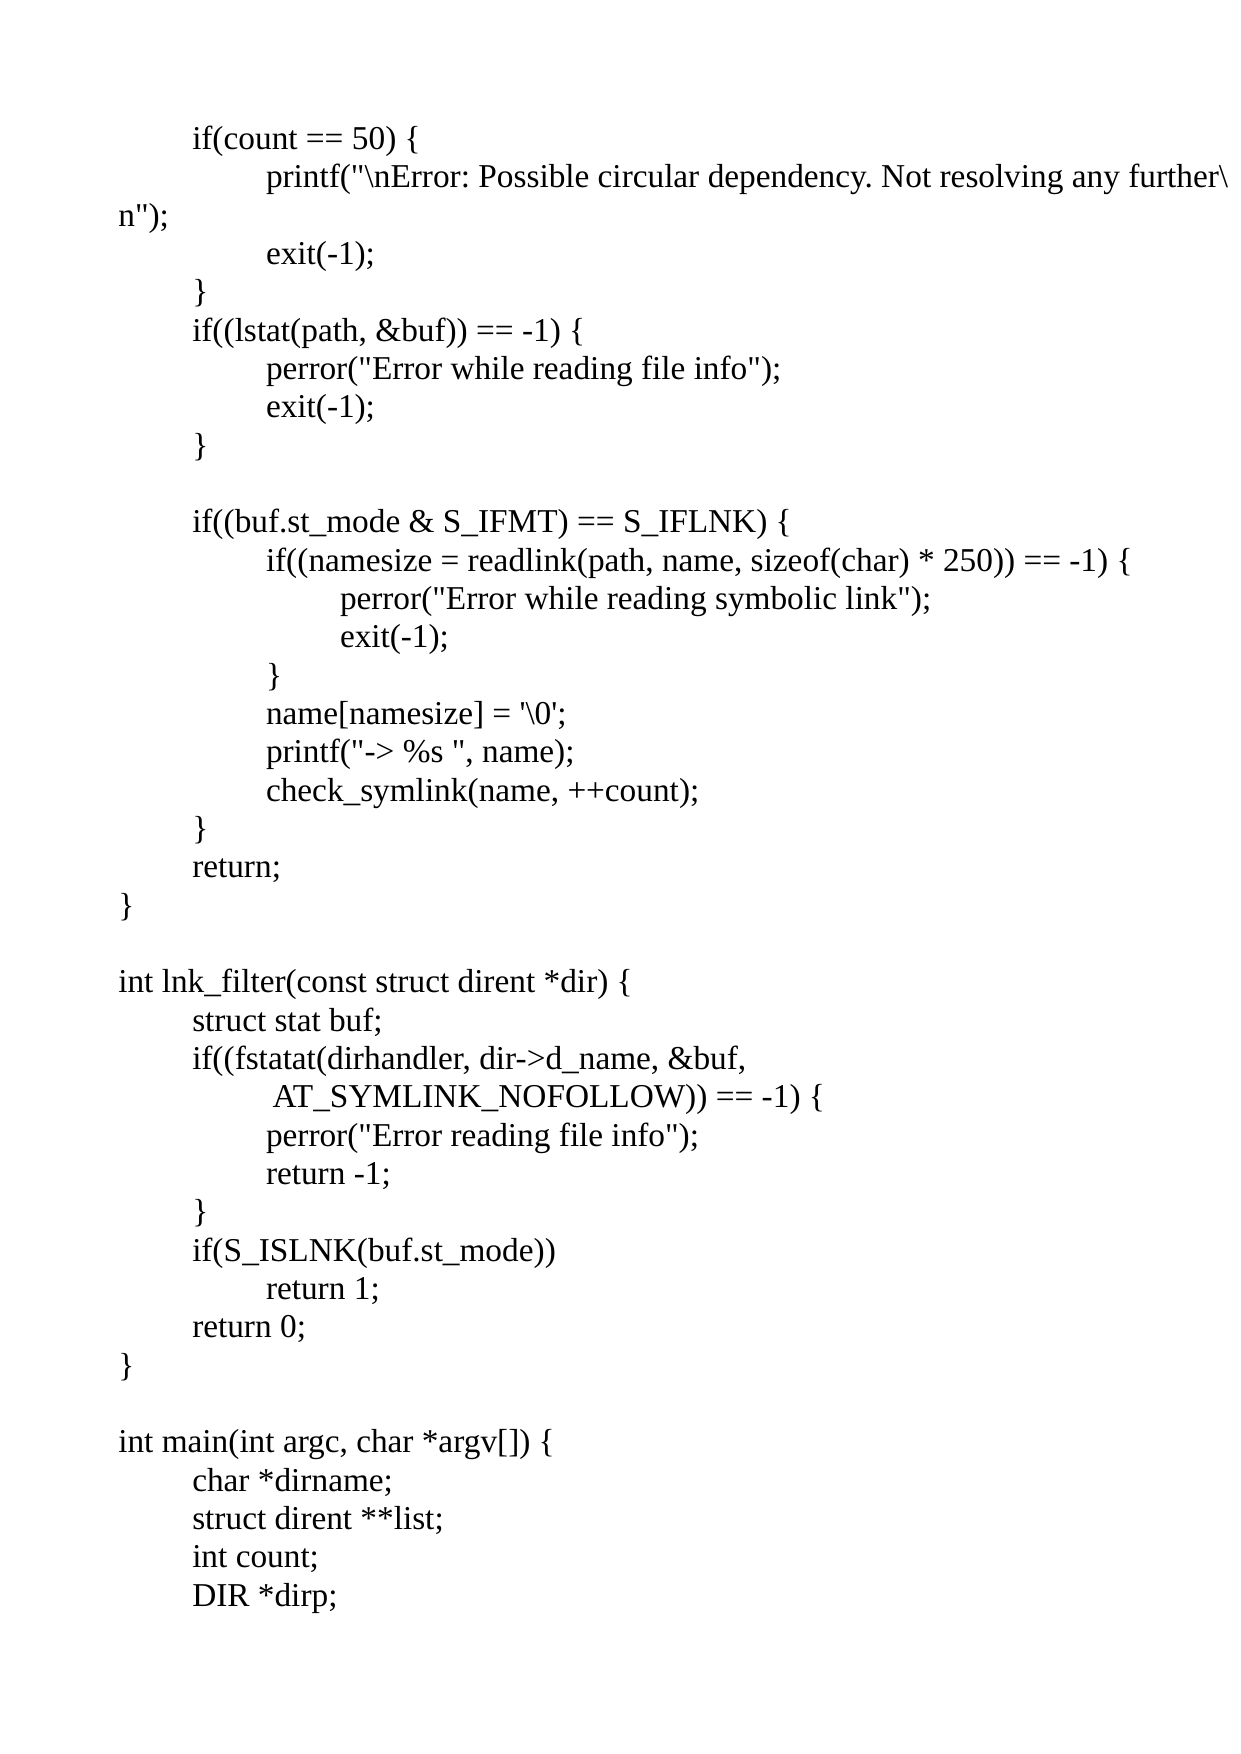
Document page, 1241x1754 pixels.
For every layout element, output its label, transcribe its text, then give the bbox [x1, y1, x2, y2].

text printf("-> %s ", name); [118, 731, 1234, 770]
text DIR *dirp; [118, 1575, 1234, 1613]
text exit(-1); [118, 386, 1234, 425]
text perror("Error reading file info"); [118, 1115, 1234, 1153]
text struct dirent **list; [118, 1498, 1234, 1536]
text return; [118, 846, 1234, 885]
text return 0; [118, 1306, 1234, 1345]
text int lnk_filter(const struct dirent *dir) { [118, 961, 1234, 1000]
text } [118, 808, 1234, 846]
text name[namesize] = '\0'; [118, 693, 1234, 731]
text } [118, 655, 1234, 693]
text return -1; [118, 1153, 1234, 1191]
text printf("\nError: Possible circular dependency. Not resolving any further\n"); [118, 156, 1234, 233]
text if((namesize = readlink(path, name, sizeof(char) * 250)) == -1) { [118, 540, 1234, 578]
text } [118, 425, 1234, 463]
text return 1; [118, 1268, 1234, 1306]
text exit(-1); [118, 233, 1234, 271]
text } [118, 1345, 1234, 1383]
text if((fstatat(dirhandler, dir->d_name, &buf, [118, 1038, 1234, 1076]
text int main(int argc, char *argv[]) { [118, 1421, 1234, 1460]
text char *dirname; [118, 1460, 1234, 1498]
text perror("Error while reading symbolic link"); [118, 578, 1234, 616]
text if((buf.st_mode & S_IFMT) == S_IFLNK) { [118, 501, 1234, 540]
text int count; [118, 1536, 1234, 1575]
text if(S_ISLNK(buf.st_mode)) [118, 1230, 1234, 1268]
text AT_SYMLINK_NOFOLLOW)) == -1) { [118, 1076, 1234, 1115]
text check_symlink(name, ++count); [118, 770, 1234, 808]
text } [118, 885, 1234, 923]
text perror("Error while reading file info"); [118, 348, 1234, 386]
text } [118, 271, 1234, 310]
text if((lstat(path, &buf)) == -1) { [118, 310, 1234, 348]
text } [118, 1191, 1234, 1230]
text if(count == 50) { [118, 118, 1234, 156]
text exit(-1); [118, 616, 1234, 655]
text struct stat buf; [118, 1000, 1234, 1038]
